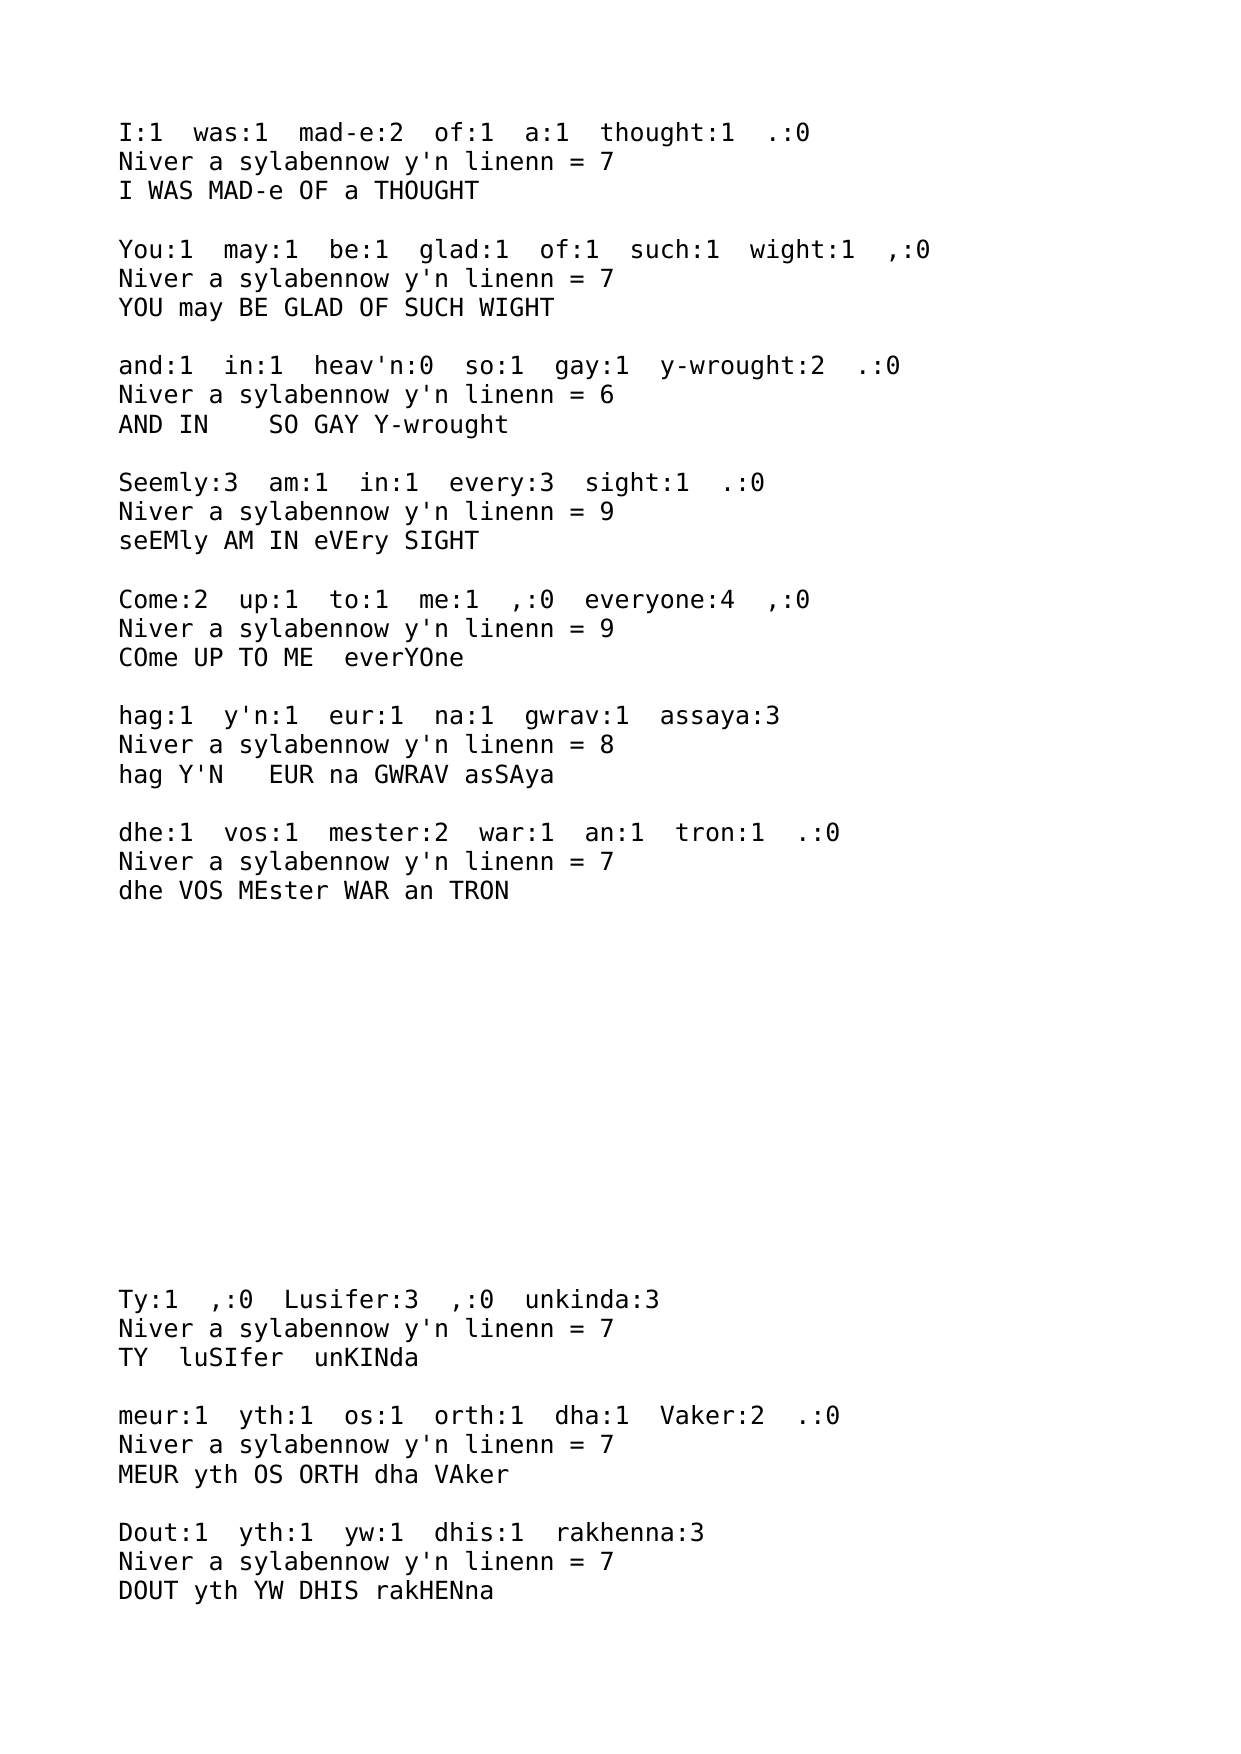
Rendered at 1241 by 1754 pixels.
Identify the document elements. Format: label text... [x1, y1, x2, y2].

text hag Y'N EUR na GWRAV asSAya [118, 760, 1122, 789]
text Niver a sylabennow y'n linenn = 7 [118, 264, 1122, 293]
text Niver a sylabennow y'n linenn = 7 [118, 1547, 1122, 1576]
text dhe:1 vos:1 mester:2 war:1 an:1 tron:1 .:0 [118, 818, 1122, 847]
text Ty:1 ,:0 Lusifer:3 ,:0 unkinda:3 [118, 1285, 1122, 1314]
text Niver a sylabennow y'n linenn = 9 [118, 497, 1122, 526]
text Niver a sylabennow y'n linenn = 7 [118, 147, 1122, 176]
text Niver a sylabennow y'n linenn = 9 [118, 614, 1122, 643]
text YOU may BE GLAD OF SUCH WIGHT [118, 293, 1122, 322]
text I WAS MAD-e OF a THOUGHT [118, 176, 1122, 206]
text Seemly:3 am:1 in:1 every:3 sight:1 .:0 [118, 468, 1122, 497]
text Niver a sylabennow y'n linenn = 7 [118, 1314, 1122, 1343]
text MEUR yth OS ORTH dha VAker [118, 1460, 1122, 1489]
text Niver a sylabennow y'n linenn = 7 [118, 1431, 1122, 1460]
text You:1 may:1 be:1 glad:1 of:1 such:1 wight:1 ,:0 [118, 235, 1122, 264]
text AND IN SO GAY Y-wrought [118, 410, 1122, 439]
text Niver a sylabennow y'n linenn = 6 [118, 381, 1122, 410]
text TY luSIfer unKINda [118, 1343, 1122, 1372]
text seEMly AM IN eVEry SIGHT [118, 526, 1122, 556]
text DOUT yth YW DHIS rakHENna [118, 1576, 1122, 1606]
text Niver a sylabennow y'n linenn = 8 [118, 731, 1122, 760]
text Come:2 up:1 to:1 me:1 ,:0 everyone:4 ,:0 [118, 585, 1122, 614]
text Dout:1 yth:1 yw:1 dhis:1 rakhenna:3 [118, 1518, 1122, 1547]
text meur:1 yth:1 os:1 orth:1 dha:1 Vaker:2 .:0 [118, 1401, 1122, 1431]
text dhe VOS MEster WAR an TRON [118, 876, 1122, 906]
text I:1 was:1 mad-e:2 of:1 a:1 thought:1 .:0 [118, 118, 1122, 147]
text COme UP TO ME everYOne [118, 643, 1122, 672]
text Niver a sylabennow y'n linenn = 7 [118, 847, 1122, 876]
text and:1 in:1 heav'n:0 so:1 gay:1 y-wrought:2 .:0 [118, 351, 1122, 381]
text hag:1 y'n:1 eur:1 na:1 gwrav:1 assaya:3 [118, 701, 1122, 731]
